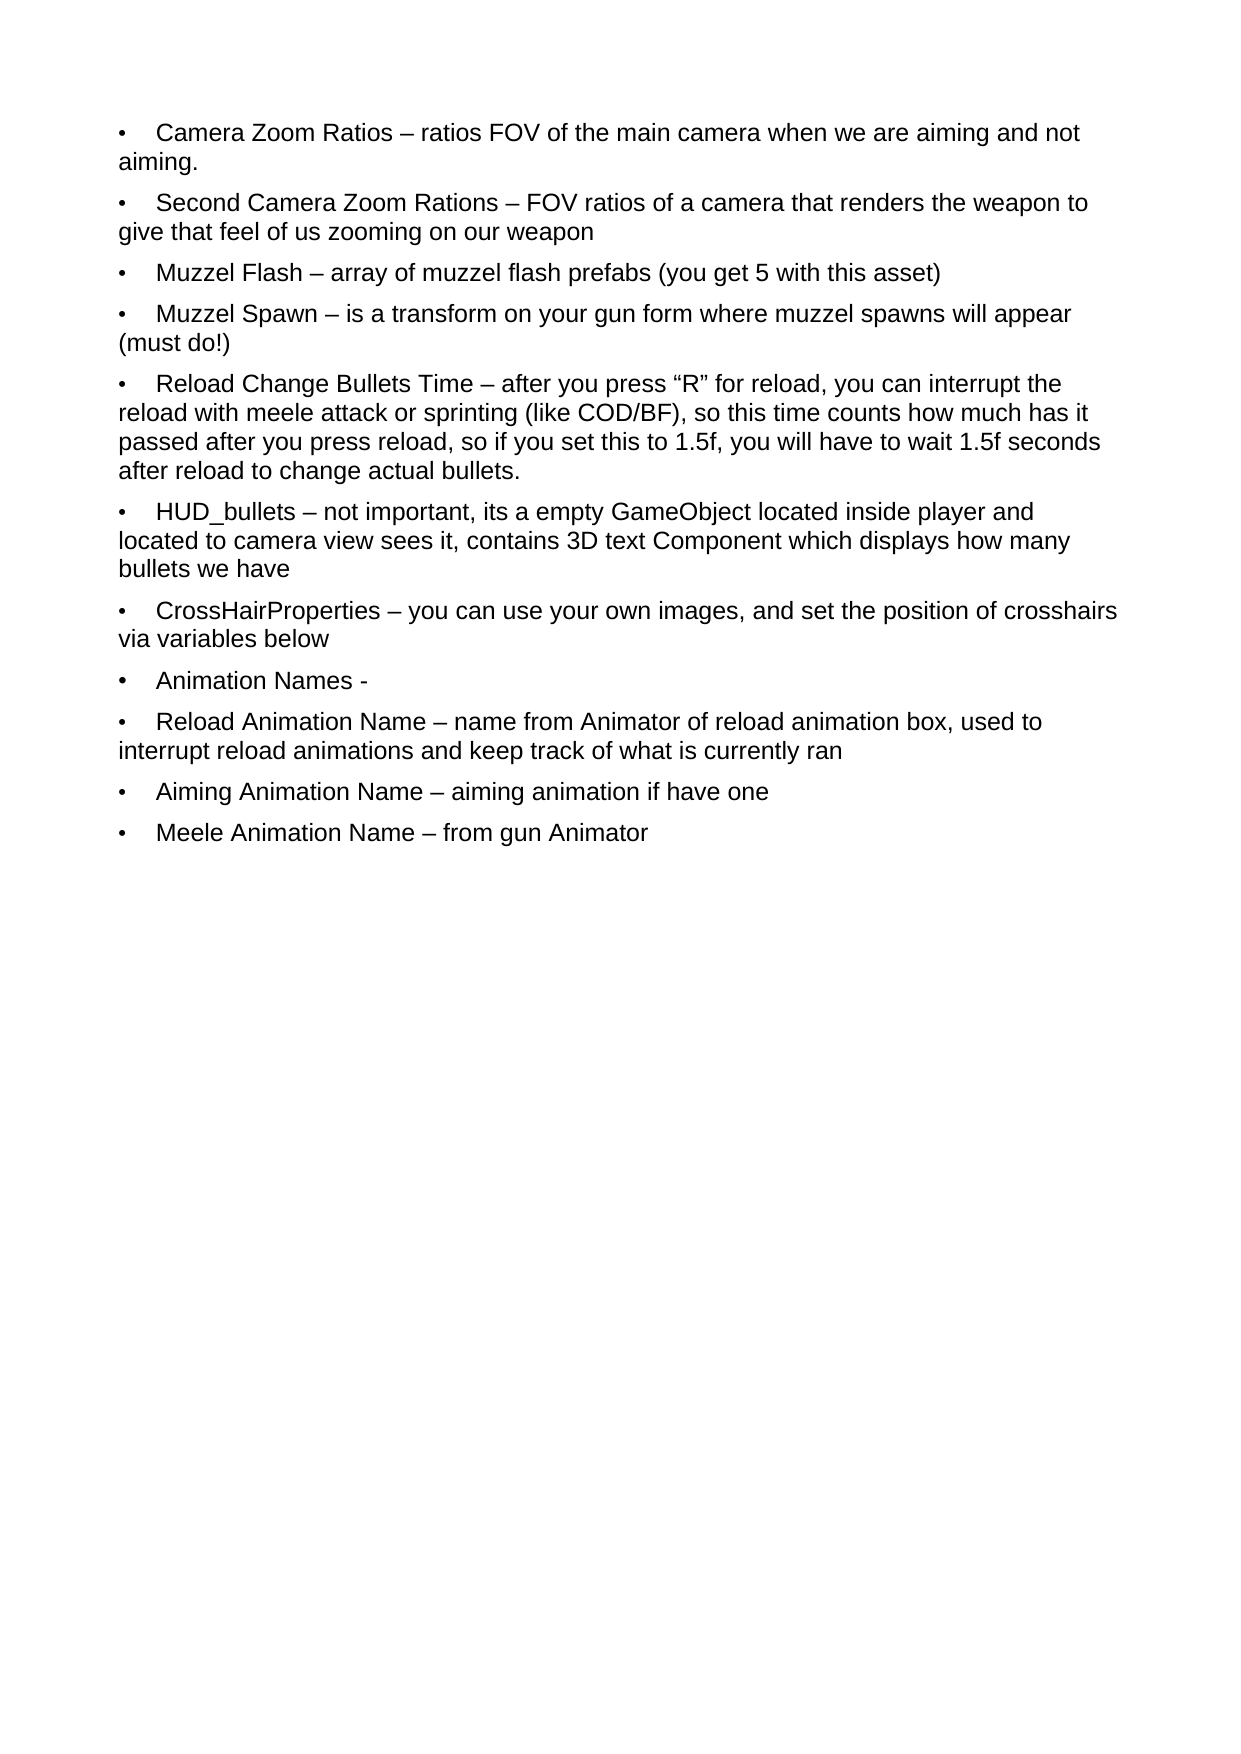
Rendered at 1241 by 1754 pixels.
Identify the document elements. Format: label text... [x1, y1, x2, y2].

list Reload Change Bullets Time – after you press “R” for reload, you can interrupt the reload with meele attack or sprinting (like COD/BF), so this time counts how much has it passed after you press reload, so if you set this to 1.5f, you will have to wait 1.5f seconds after reload to change actual bullets. [81, 369, 1122, 484]
list Aiming Animation Name – aiming animation if have one [81, 777, 1122, 806]
list Muzzel Spawn – is a transform on your gun form where muzzel spawns will appear (must do!) [81, 299, 1122, 357]
list Reload Animation Name – name from Animator of reload animation box, used to interrupt reload animations and keep track of what is currently ran [81, 707, 1122, 764]
list Muzzel Flash – array of muzzel flash prefabs (you get 5 with this asset) [81, 258, 1122, 287]
list HUD_bullets – not important, its a empty GameObject located inside player and located to camera view sees it, contains 3D text Component which displays how many bullets we have [81, 497, 1122, 583]
list CrossHairProperties – you can use your own images, and set the position of crosshairs via variables below [81, 596, 1122, 653]
list Meele Animation Name – from gun Animator [81, 818, 1122, 847]
list Second Camera Zoom Rations – FOV ratios of a camera that renders the weapon to give that feel of us zooming on our weapon [81, 188, 1122, 246]
list Animation Names - [81, 666, 1122, 694]
list Camera Zoom Ratios – ratios FOV of the main camera when we are aiming and not aiming. [81, 118, 1122, 176]
